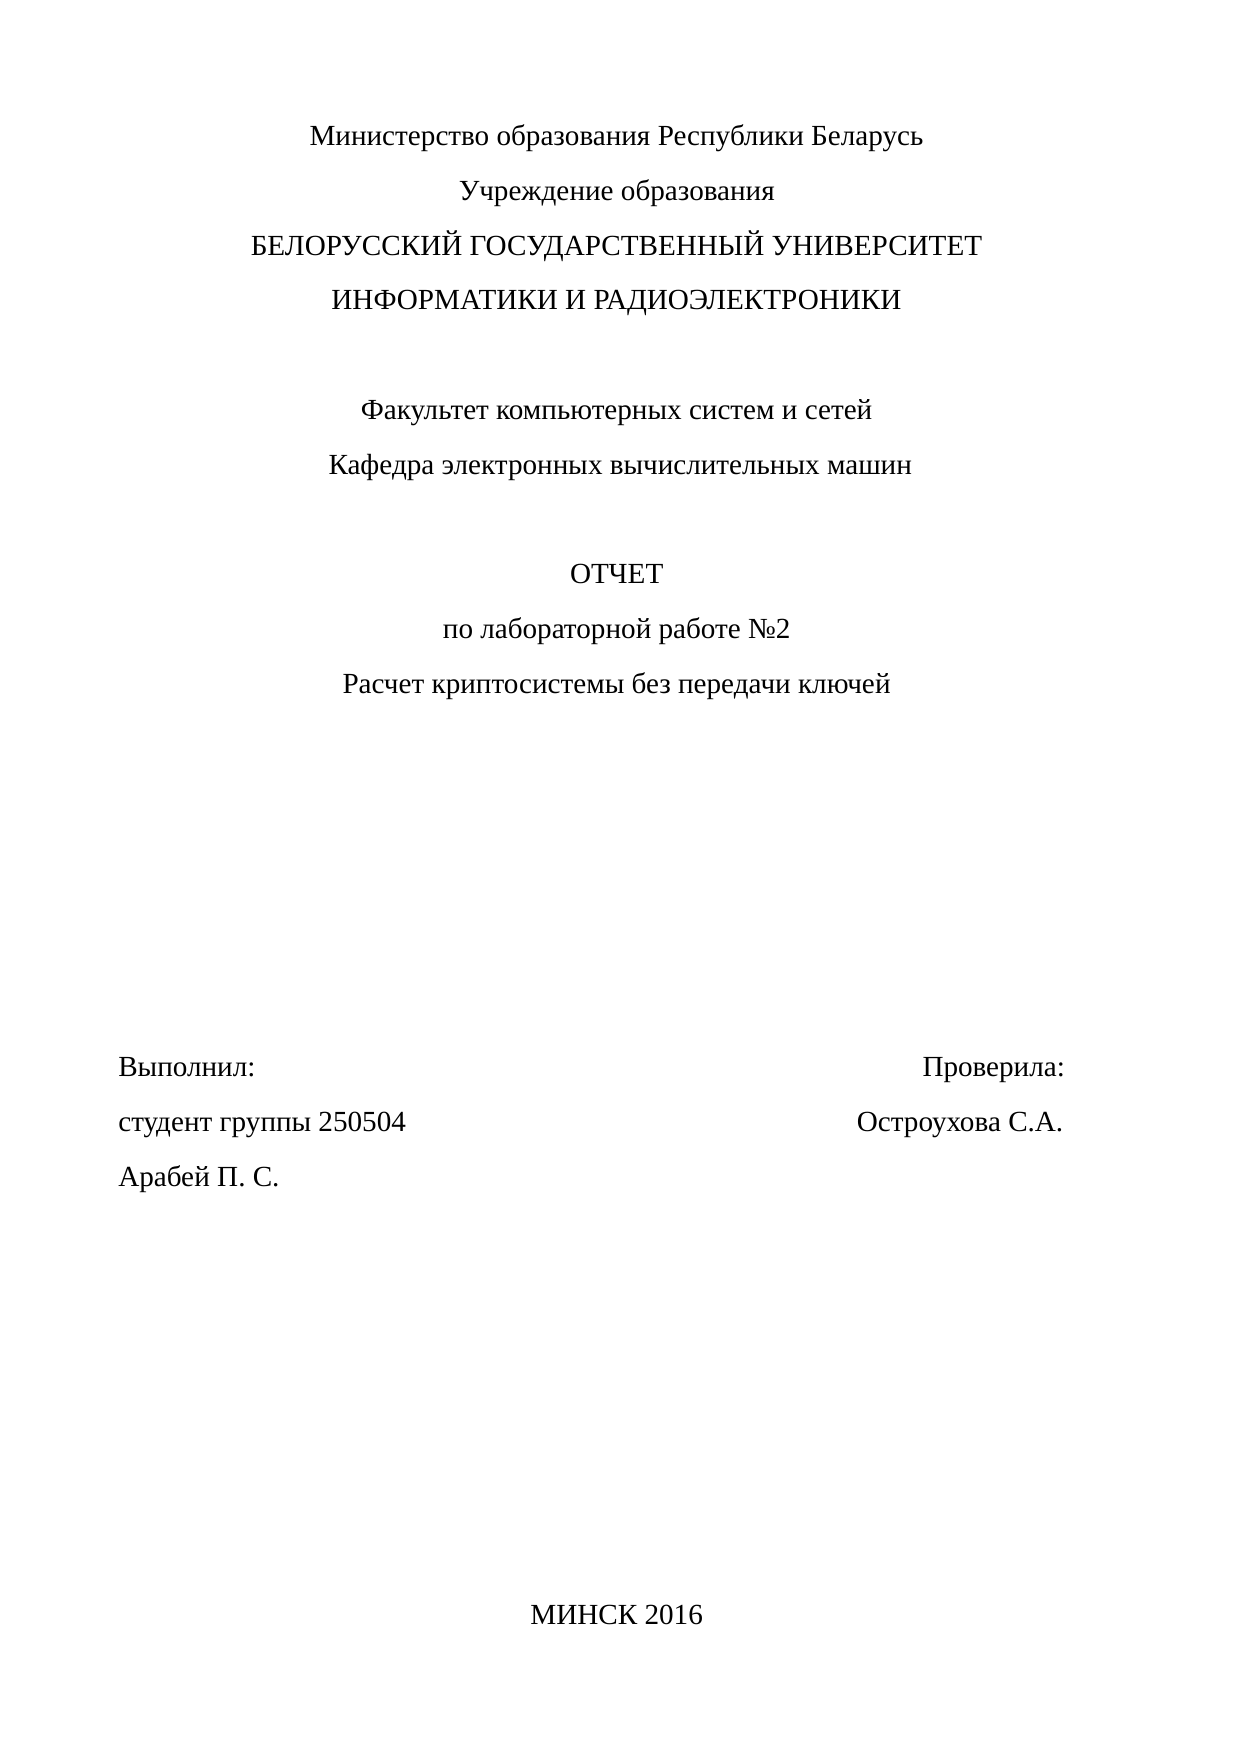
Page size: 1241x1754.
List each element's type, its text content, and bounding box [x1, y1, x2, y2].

text Учреждение образования [118, 173, 1122, 206]
text БЕЛОРУССКИЙ ГОСУДАРСТВЕННЫЙ УНИВЕРСИТЕТ [118, 228, 1122, 261]
text Расчет криптосистемы без передачи ключей [118, 666, 1122, 699]
text студент группы 250504 Остроухова С.А. [118, 1104, 1122, 1138]
text по лабораторной работе №2 [118, 611, 1122, 645]
text ИНФОРМАТИКИ И РАДИОЭЛЕКТРОНИКИ [118, 282, 1122, 316]
text ОТЧЕТ [118, 556, 1122, 590]
text МИНСК 2016 [118, 1597, 1122, 1631]
text Выполнил: Проверила: [118, 1049, 1122, 1083]
text Факультет компьютерных систем и сетей [118, 392, 1122, 426]
text Кафедра электронных вычислительных машин [118, 447, 1122, 480]
text Министерство образования Республики Беларусь [118, 118, 1122, 152]
text Арабей П. С. [118, 1159, 1122, 1193]
